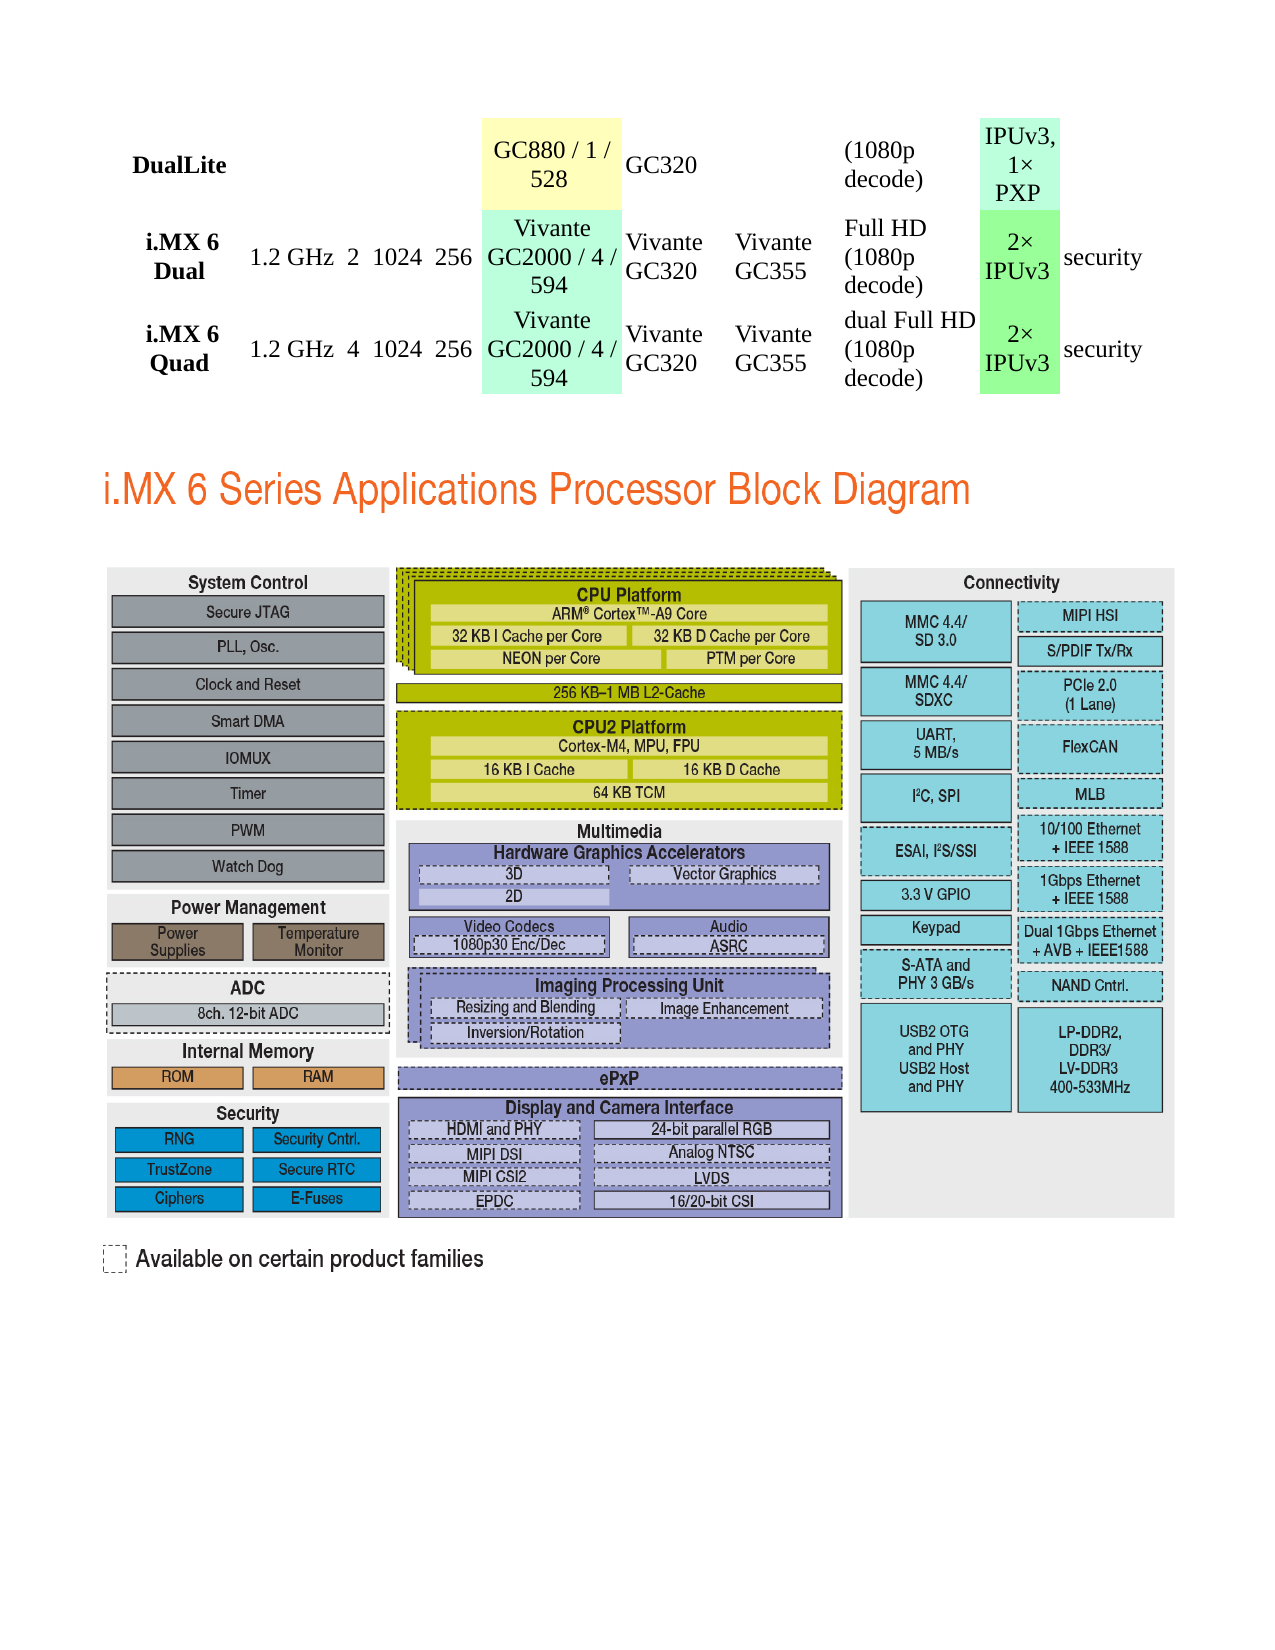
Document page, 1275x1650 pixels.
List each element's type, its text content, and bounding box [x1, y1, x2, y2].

table_cell [344, 118, 369, 210]
table_cell 2 [344, 210, 369, 302]
table_cell 4 [344, 302, 369, 394]
table_cell 1.2 GHz [246, 302, 344, 394]
table_cell [369, 118, 432, 210]
table_cell Vivante GC2000 / 4 / 594 [482, 302, 622, 394]
table_cell security [1060, 302, 1157, 394]
table_cell Vivante GC355 [732, 302, 841, 394]
table_cell 1.2 GHz [246, 210, 344, 302]
table_cell 2× IPUv3 [980, 210, 1060, 302]
table_cell 256 [432, 302, 482, 394]
table_cell [246, 118, 344, 210]
table_cell Vivante GC320 [622, 210, 732, 302]
picture [91, 446, 1184, 1291]
table_cell 1024 [369, 210, 432, 302]
table_cell dual Full HD (1080p decode) [841, 302, 980, 394]
table_cell GC320 [622, 118, 732, 210]
table_cell 256 [432, 210, 482, 302]
table_cell IPUv3, 1× PXP [980, 118, 1060, 210]
table_cell 2× IPUv3 [980, 302, 1060, 394]
table_cell [432, 118, 482, 210]
table_cell 1024 [369, 302, 432, 394]
table_cell security [1060, 210, 1157, 302]
table_cell i.MX 6 Dual [118, 210, 246, 302]
table_cell GC880 / 1 / 528 [482, 118, 622, 210]
table_cell [732, 118, 841, 210]
table_cell DualLite [118, 118, 246, 210]
table_cell i.MX 6 Quad [118, 302, 246, 394]
table_cell Vivante GC355 [732, 210, 841, 302]
table_cell [1060, 118, 1157, 210]
table_cell Vivante GC2000 / 4 / 594 [482, 210, 622, 302]
table_cell Vivante GC320 [622, 302, 732, 394]
table_cell (1080p decode) [841, 118, 980, 210]
table_cell Full HD (1080p decode) [841, 210, 980, 302]
